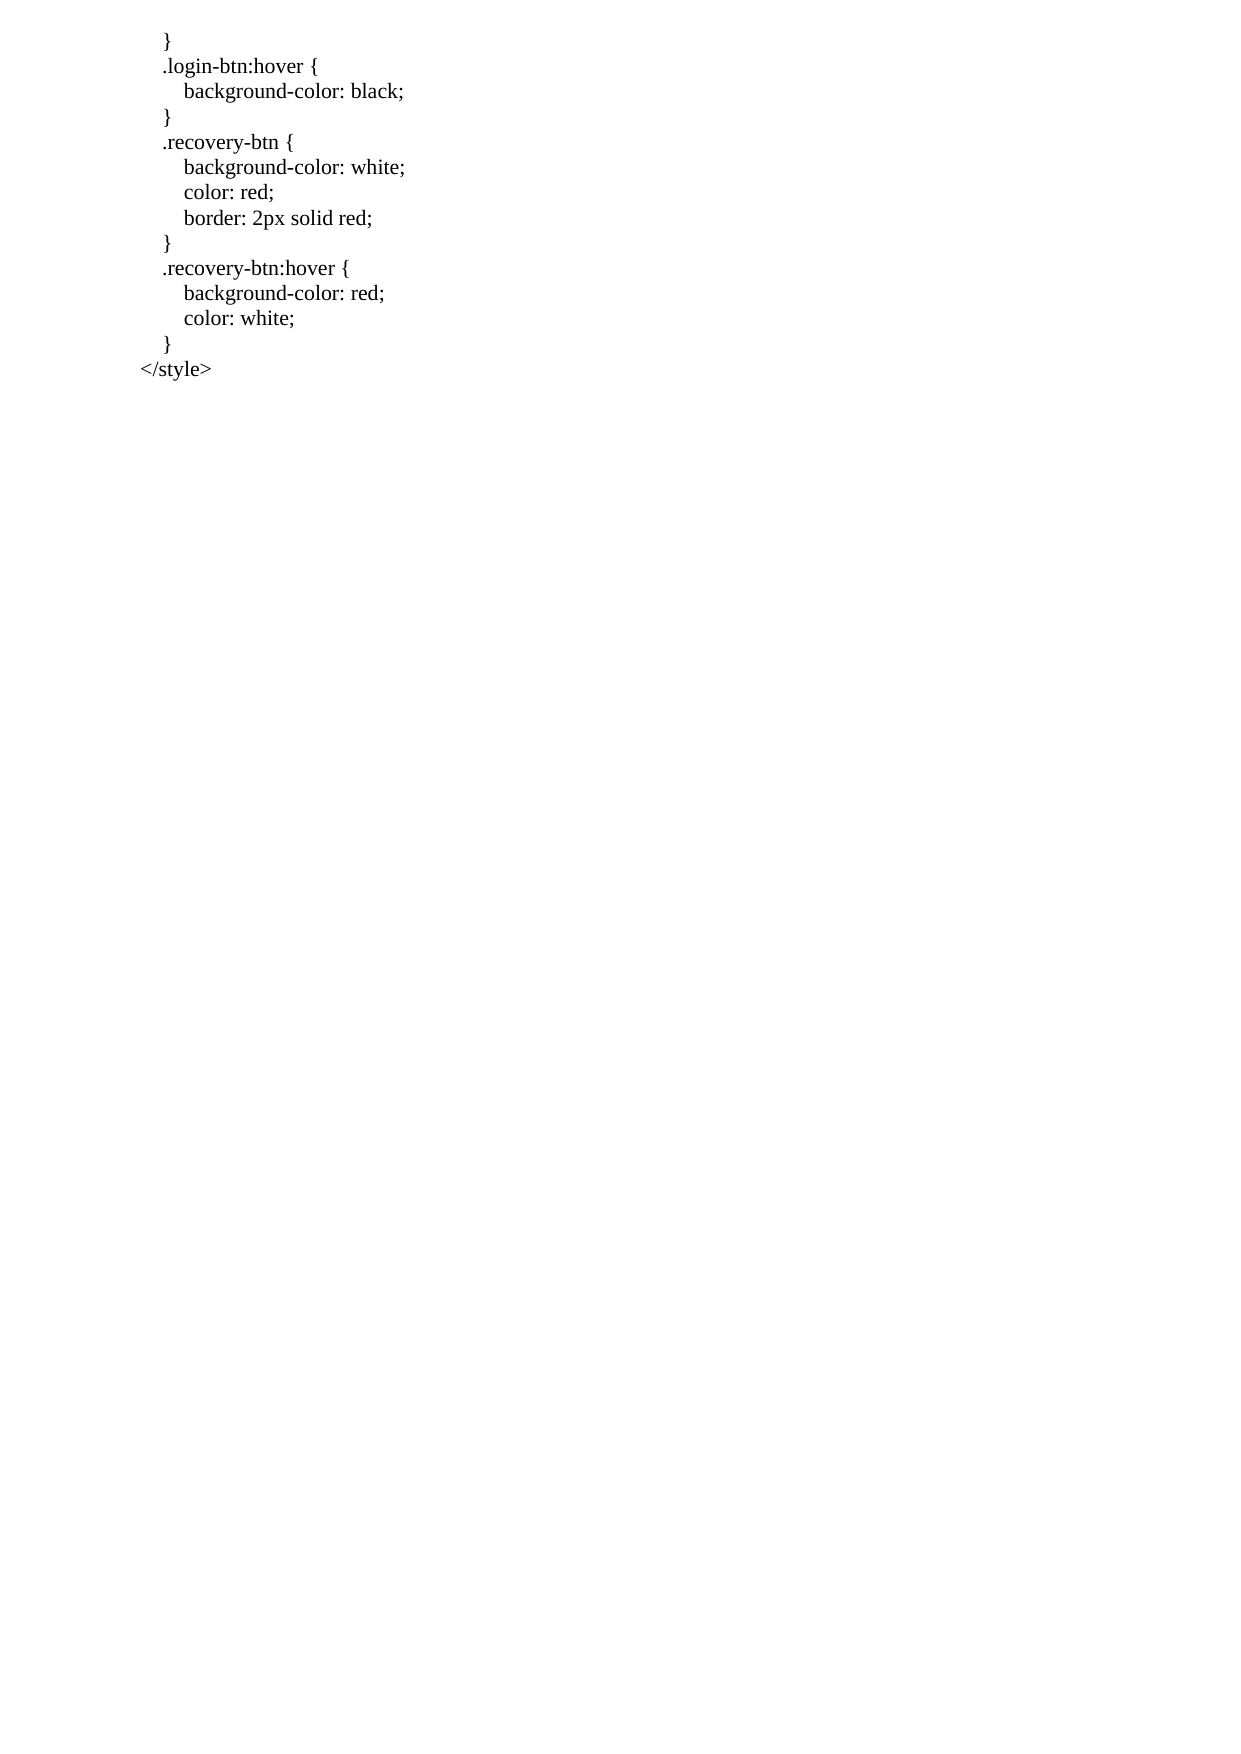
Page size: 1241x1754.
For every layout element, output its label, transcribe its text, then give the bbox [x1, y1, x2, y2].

text .login-btn:hover { [118, 53, 1122, 78]
text </style> [118, 356, 1122, 381]
text background-color: white; [118, 154, 1122, 179]
text .recovery-btn:hover { [118, 255, 1122, 280]
text color: white; [118, 305, 1122, 331]
text background-color: red; [118, 280, 1122, 305]
text } [118, 104, 1122, 129]
text .recovery-btn { [118, 129, 1122, 154]
text color: red; [118, 179, 1122, 204]
text background-color: black; [118, 78, 1122, 104]
text border: 2px solid red; [118, 204, 1122, 230]
text } [118, 28, 1122, 53]
text } [118, 331, 1122, 356]
text } [118, 230, 1122, 255]
